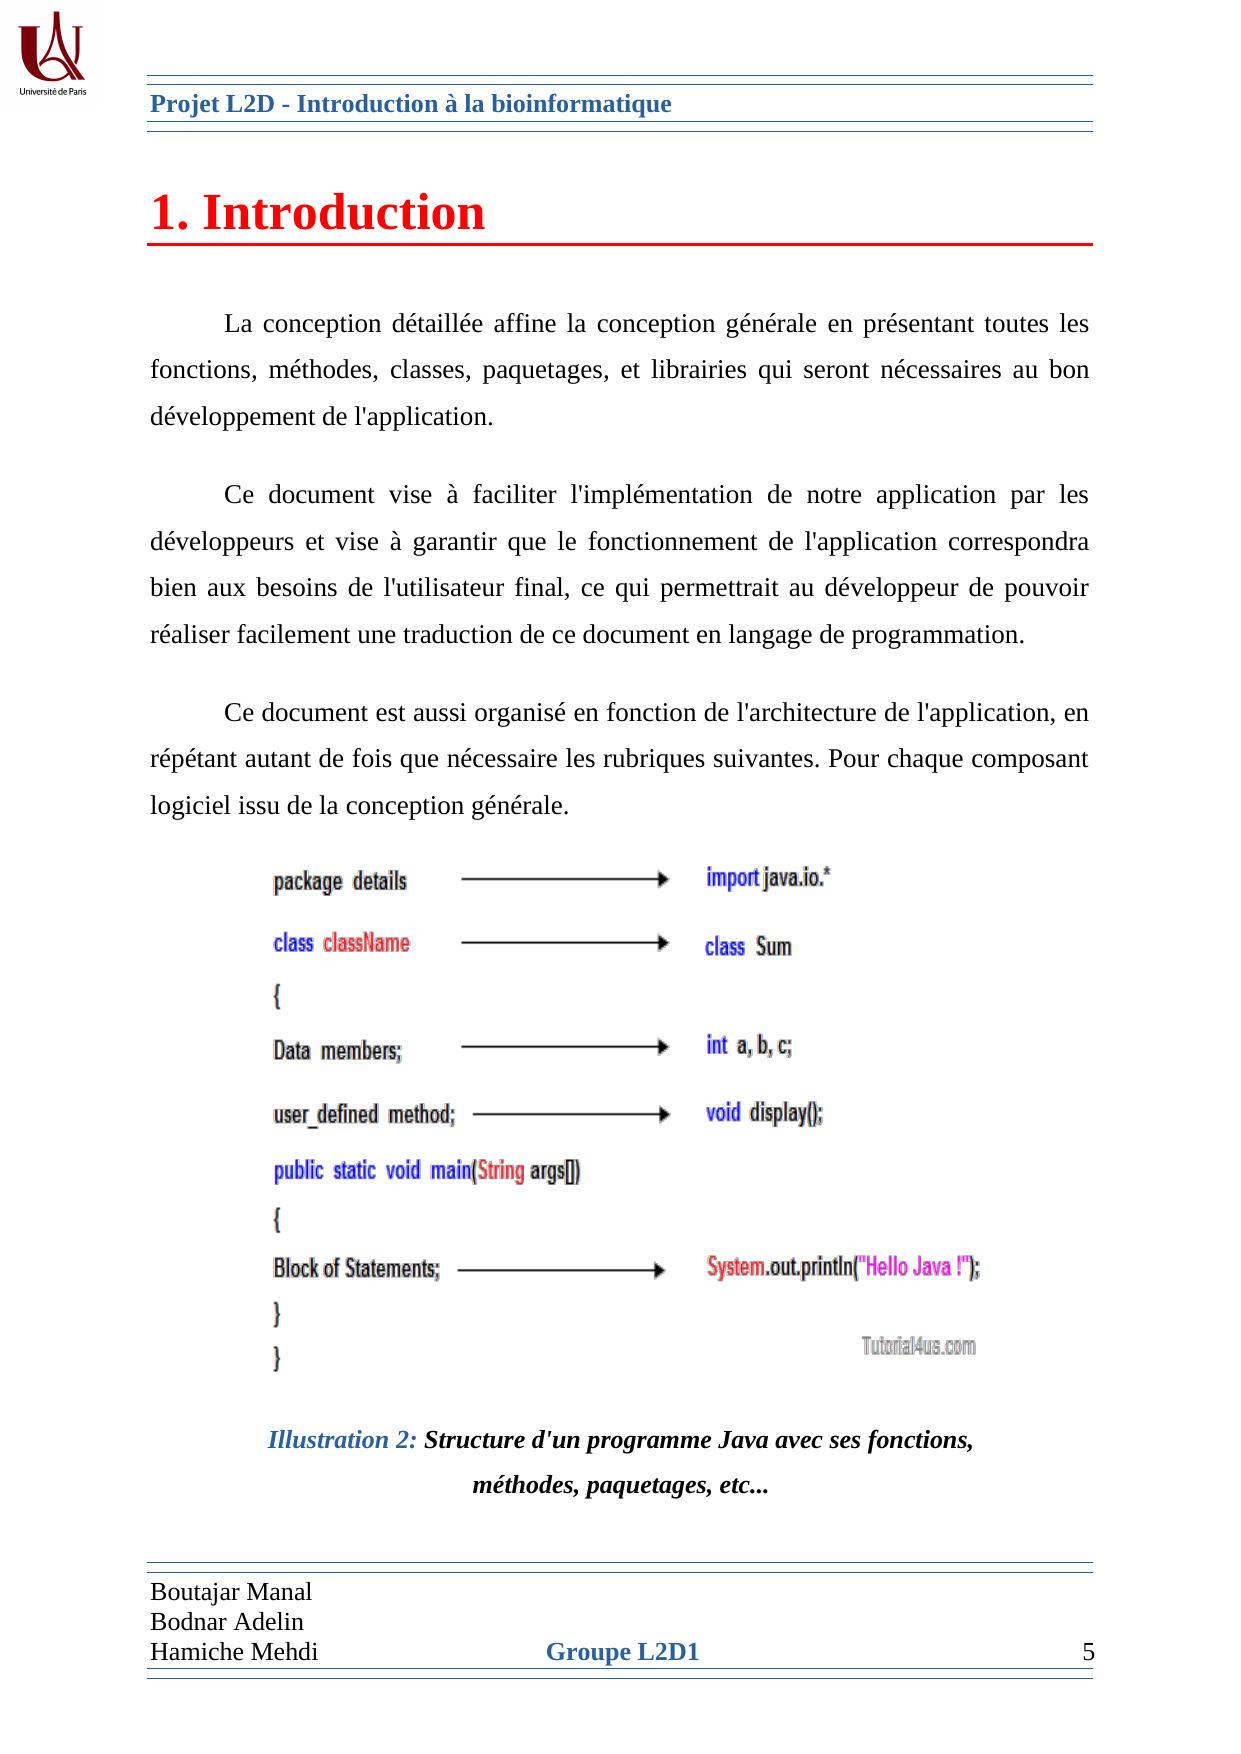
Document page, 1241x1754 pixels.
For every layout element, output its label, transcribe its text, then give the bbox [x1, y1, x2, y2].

text La conception détaillée affine la conception générale en présentant toutes les fonctions, méthodes, classes, paquetages, et librairies qui seront nécessaires au bon développement de l'application. [150, 307, 1090, 431]
text Ce document vise à faciliter l'implémentation de notre application par les développeurs et vise à garantir que le fonctionnement de l'application correspondra bien aux besoins de l'utilisateur final, ce qui permettrait au développeur de pouvoir réaliser facilement une traduction de ce document en langage de programmation. [150, 478, 1090, 649]
picture [0, 0, 101, 107]
picture [256, 841, 986, 1397]
text [257, 828, 986, 841]
text Ce document est aussi organisé en fonction de l'architecture de l'application, en répétant autant de fois que nécessaire les rubriques suivantes. Pour chaque composant logiciel issu de la conception générale. [150, 696, 1090, 820]
text Illustration 2: Structure d'un programme Java avec ses fonctions, méthodes, paquetages, etc... [257, 1397, 986, 1499]
subtitle 1. Introduction [147, 178, 1093, 243]
